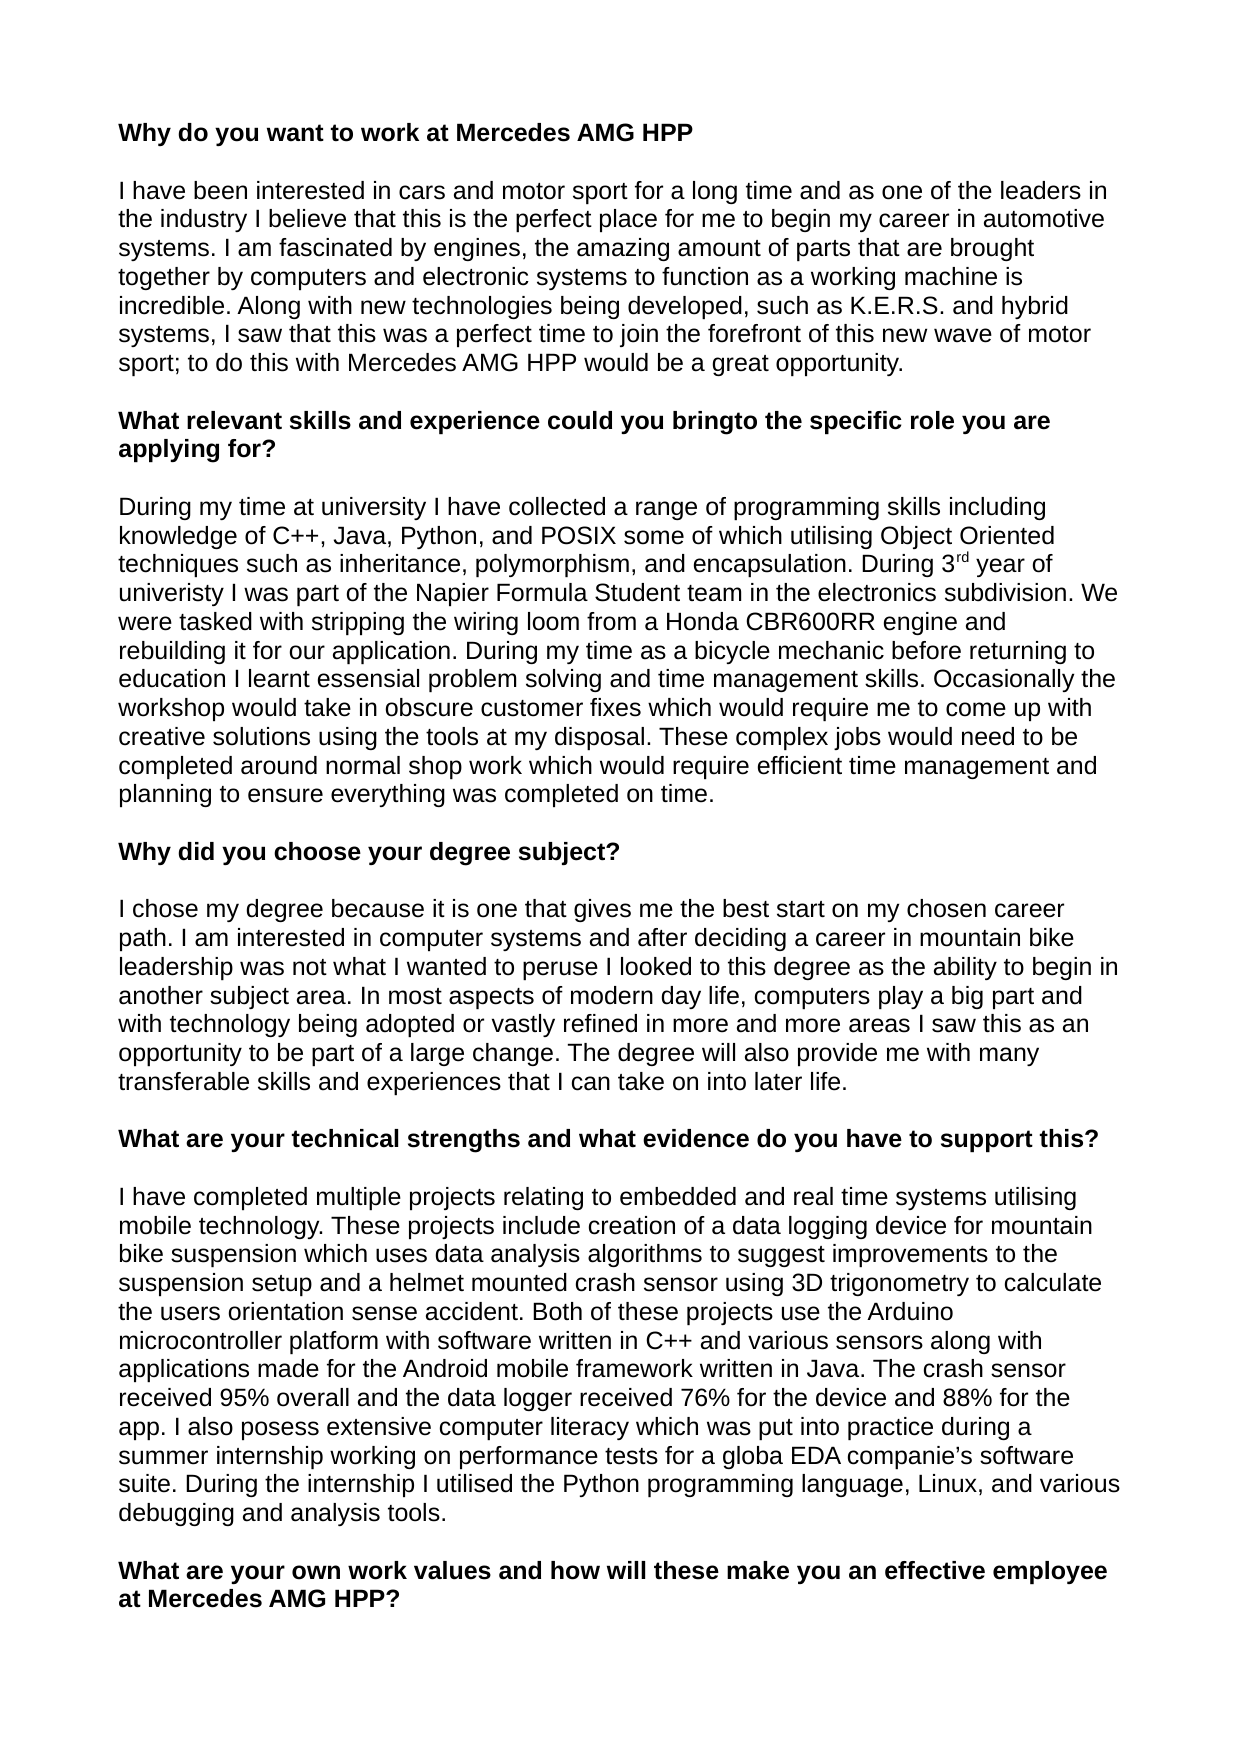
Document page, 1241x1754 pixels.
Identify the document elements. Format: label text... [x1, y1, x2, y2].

text What relevant skills and experience could you bringto the specific role you are applying for? [118, 406, 1122, 463]
text Why did you choose your degree subject? [118, 808, 1122, 866]
text I have completed multiple projects relating to embedded and real time systems utilising mobile technology. These projects include creation of a data logging device for mountain bike suspension which uses data analysis algorithms to suggest improvements to the suspension setup and a helmet mounted crash sensor using 3D trigonometry to calculate the users orientation sense accident. Both of these projects use the Arduino microcontroller platform with software written in C++ and various sensors along with applications made for the Android mobile framework written in Java. The crash sensor received 95% overall and the data logger received 76% for the device and 88% for the app. I also posess extensive computer literacy which was put into practice during a summer internship working on performance tests for a globa EDA companie’s software suite. During the internship I utilised the Python programming language, Linux, and various debugging and analysis tools. [118, 1182, 1122, 1527]
text I chose my degree because it is one that gives me the best start on my chosen career path. I am interested in computer systems and after deciding a career in mountain bike leadership was not what I wanted to peruse I looked to this degree as the ability to begin in another subject area. In most aspects of modern day life, computers play a big part and with technology being adopted or vastly refined in more and more areas I saw this as an opportunity to be part of a large change. The degree will also provide me with many transferable skills and experiences that I can take on into later life. [118, 894, 1122, 1096]
text Why do you want to work at Mercedes AMG HPP [118, 118, 1122, 147]
text During my time at university I have collected a range of programming skills including knowledge of C++, Java, Python, and POSIX some of which utilising Object Oriented techniques such as inheritance, polymorphism, and encapsulation. During 3rd year of univeristy I was part of the Napier Formula Student team in the electronics subdivision. We were tasked with stripping the wiring loom from a Honda CBR600RR engine and rebuilding it for our application. During my time as a bicycle mechanic before returning to education I learnt essensial problem solving and time management skills. Occasionally the workshop would take in obscure customer fixes which would require me to come up with creative solutions using the tools at my disposal. These complex jobs would need to be completed around normal shop work which would require efficient time management and planning to ensure everything was completed on time. [118, 492, 1122, 808]
text I have been interested in cars and motor sport for a long time and as one of the leaders in the industry I believe that this is the perfect place for me to begin my career in automotive systems. I am fascinated by engines, the amazing amount of parts that are brought together by computers and electronic systems to function as a working machine is incredible. Along with new technologies being developed, such as K.E.R.S. and hybrid systems, I saw that this was a perfect time to join the forefront of this new wave of motor sport; to do this with Mercedes AMG HPP would be a great opportunity. [118, 176, 1122, 377]
text What are your technical strengths and what evidence do you have to support this? [118, 1124, 1122, 1153]
text What are your own work values and how will these make you an effective employee at Mercedes AMG HPP? [118, 1556, 1122, 1613]
